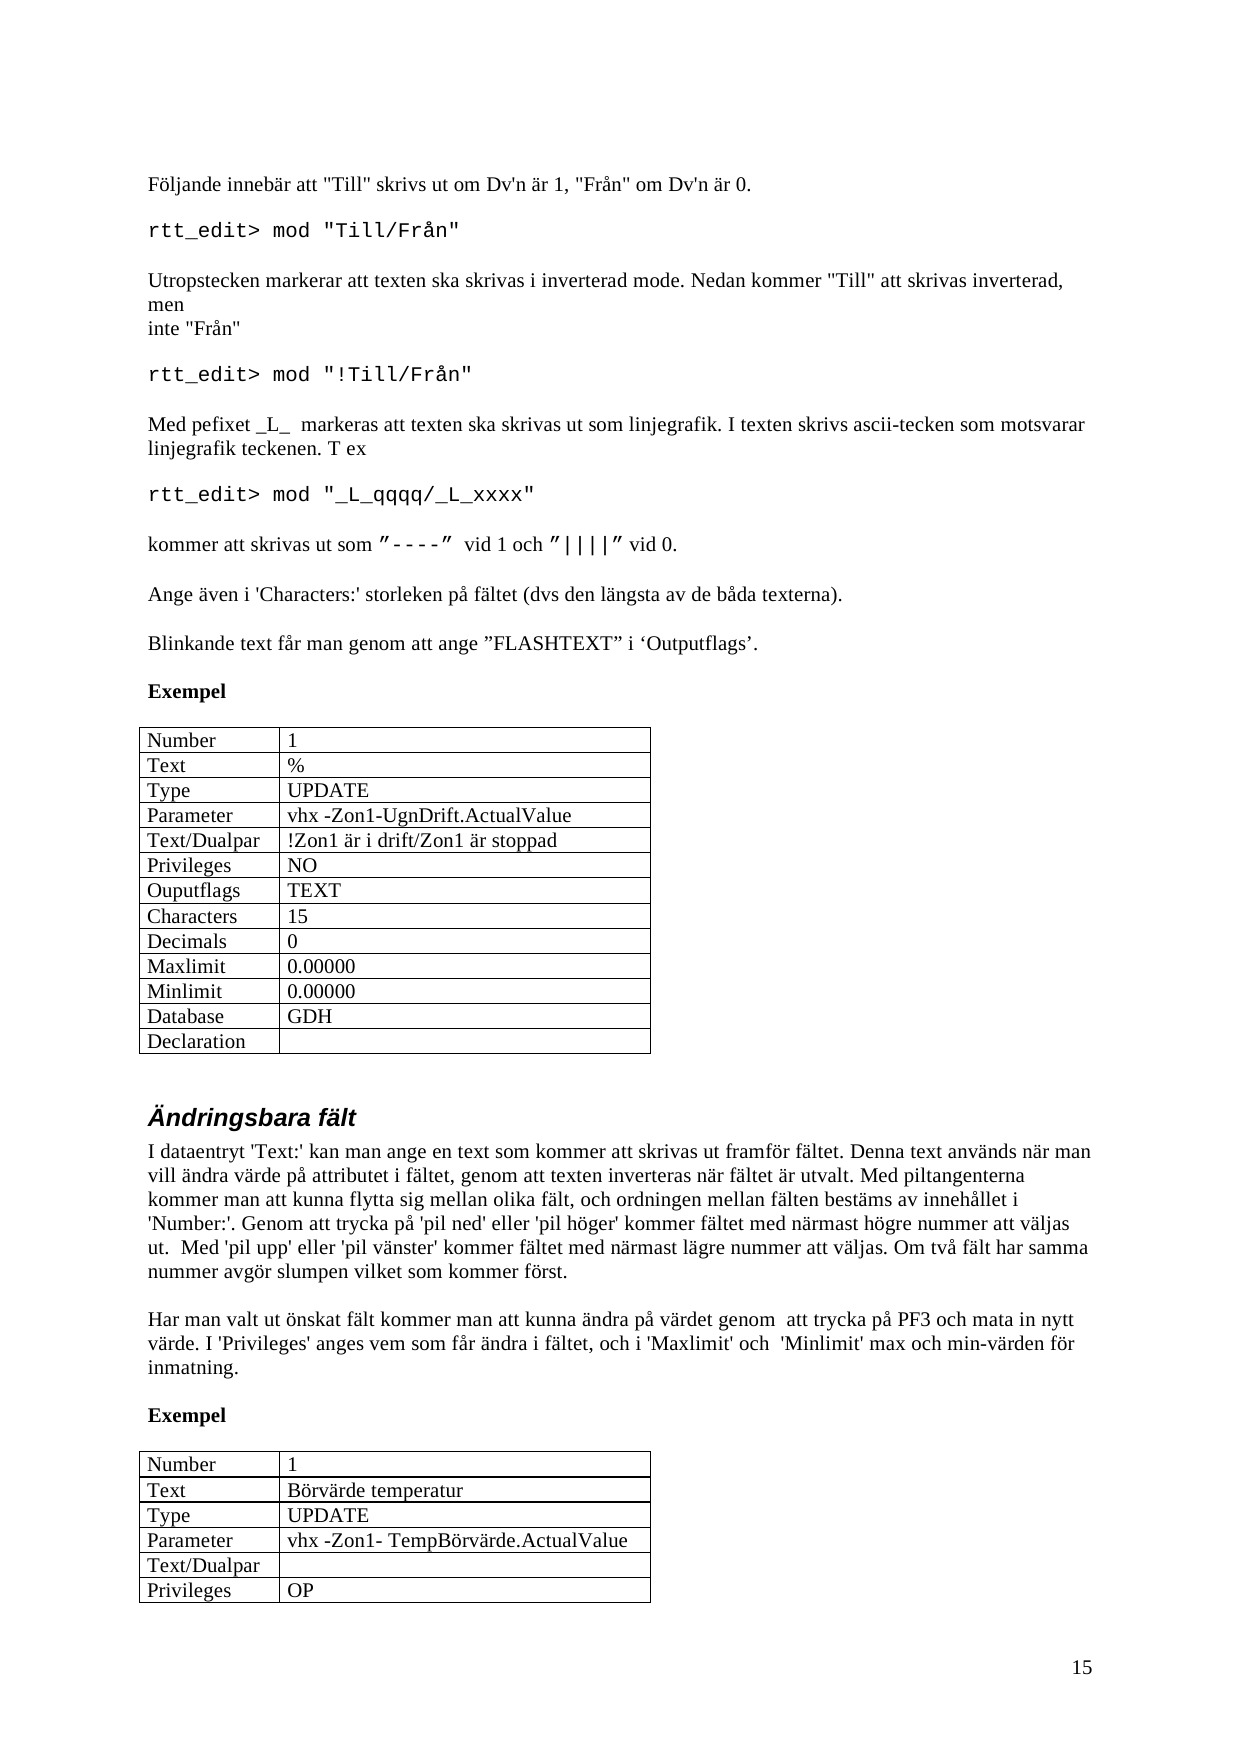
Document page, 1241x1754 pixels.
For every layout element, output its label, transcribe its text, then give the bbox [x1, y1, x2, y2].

text rtt_edit> mod "!Till/Från" [148, 364, 1093, 388]
table_header Number [140, 728, 279, 752]
table_cell Maxlimit [140, 954, 279, 978]
table_cell 0.00000 [280, 979, 650, 1003]
table_cell Börvärde temperatur [280, 1478, 650, 1501]
table_cell !Zon1 är i drift/Zon1 är stoppad [280, 828, 650, 852]
table_header 1 [280, 728, 650, 752]
text rtt_edit> mod "_L_qqqq/_L_xxxx" [148, 484, 1093, 508]
text inmatning. [148, 1355, 1093, 1379]
table_cell Type [140, 778, 279, 802]
text rtt_edit> mod "Till/Från" [148, 220, 1093, 244]
text Utropstecken markerar att texten ska skrivas i inverterad mode. Nedan kommer "Till" att skrivas inverterad, men [148, 268, 1093, 316]
table_header Number [140, 1452, 279, 1476]
table_cell [280, 1553, 650, 1577]
table_cell OP [280, 1578, 650, 1602]
text Ange även i 'Characters:' storleken på fältet (dvs den längsta av de båda texterna). [148, 582, 1093, 606]
table_cell Parameter [140, 1528, 279, 1552]
table_cell Privileges [140, 1578, 279, 1602]
table_cell Type [140, 1503, 279, 1527]
table_cell Text [140, 1478, 279, 1501]
subtitle Ändringsbara fält [148, 1103, 1093, 1132]
table_cell NO [280, 853, 650, 877]
text Följande innebär att "Till" skrivs ut om Dv'n är 1, "Från" om Dv'n är 0. [148, 172, 1093, 196]
table_cell vhx -Zon1-UgnDrift.ActualValue [280, 803, 650, 827]
text I dataentryt 'Text:' kan man ange en text som kommer att skrivas ut framför fältet. Denna text används när man [148, 1138, 1093, 1162]
text Blinkande text får man genom att ange ”FLASHTEXT” i ‘Outputflags’. [148, 630, 1093, 654]
table_cell Minlimit [140, 979, 279, 1003]
text Har man valt ut önskat fält kommer man att kunna ändra på värdet genom att trycka på PF3 och mata in nytt värde. I 'Privileges' anges vem som får ändra i fältet, och i 'Maxlimit' och 'Minlimit' max och min-värden för [148, 1307, 1093, 1355]
table_cell Declaration [140, 1029, 279, 1053]
table_cell UPDATE [280, 1503, 650, 1527]
text Exempel [148, 678, 1093, 703]
text Med pefixet _L_ markeras att texten ska skrivas ut som linjegrafik. I texten skrivs ascii-tecken som motsvarar linjegrafik teckenen. T ex [148, 412, 1093, 460]
table_cell Characters [140, 904, 279, 927]
table_cell 0 [280, 929, 650, 953]
table_cell Text [140, 753, 279, 777]
table_cell GDH [280, 1004, 650, 1028]
table_cell Decimals [140, 929, 279, 953]
table_cell % [280, 753, 650, 777]
text vill ändra värde på attributet i fältet, genom att texten inverteras när fältet är utvalt. Med piltangenterna kommer man att kunna flytta sig mellan olika fält, och ordningen mellan fälten bestäms av innehållet i 'Number:'. Genom att trycka på 'pil ned' eller 'pil höger' kommer fältet med närmast högre nummer att väljas ut. Med 'pil upp' eller 'pil vänster' kommer fältet med närmast lägre nummer att väljas. Om två fält har samma nummer avgör slumpen vilket som kommer först. [148, 1162, 1093, 1283]
table_cell [280, 1029, 650, 1053]
table_cell vhx -Zon1- TempBörvärde.ActualValue [280, 1528, 650, 1552]
table_cell Privileges [140, 853, 279, 877]
table_cell TEXT [280, 878, 650, 902]
text Exempel [148, 1403, 1093, 1427]
table_cell Ouputflags [140, 878, 279, 902]
table_cell 0.00000 [280, 954, 650, 978]
text inte "Från" [148, 316, 1093, 340]
table_cell Text/Dualpar [140, 1553, 279, 1577]
table_cell Database [140, 1004, 279, 1028]
table_cell Parameter [140, 803, 279, 827]
table_cell UPDATE [280, 778, 650, 802]
text kommer att skrivas ut som ”----” vid 1 och ”||||” vid 0. [148, 532, 1093, 558]
table_header 1 [280, 1452, 650, 1476]
table_cell Text/Dualpar [140, 828, 279, 852]
table_cell 15 [280, 904, 650, 927]
